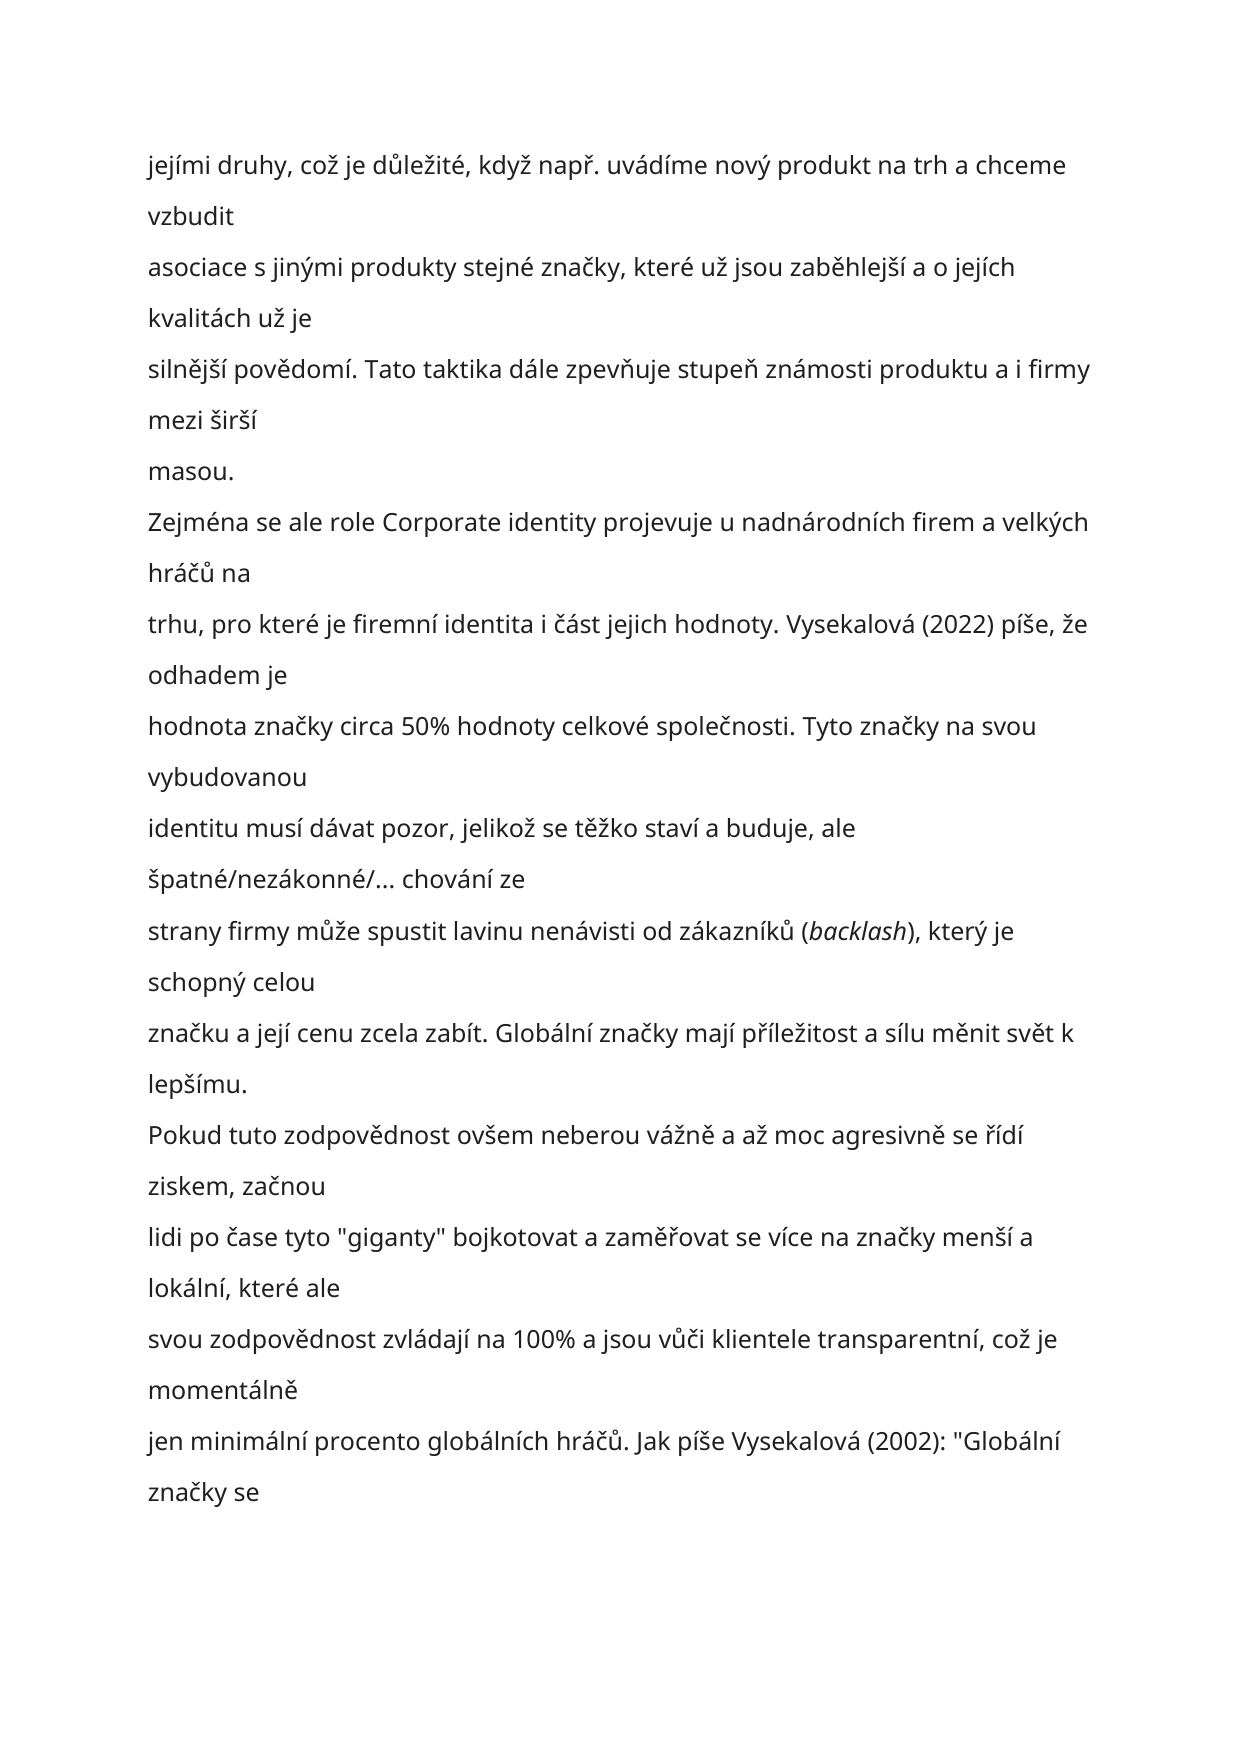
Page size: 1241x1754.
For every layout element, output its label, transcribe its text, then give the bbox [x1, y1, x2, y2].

text identitu musí dávat pozor, jelikož se těžko staví a buduje, ale špatné/nezákonné/... chování ze [148, 811, 1093, 896]
text značku a její cenu zcela zabít. Globální značky mají příležitost a sílu měnit svět k lepšímu. [148, 1015, 1093, 1100]
text masou. [148, 454, 1093, 488]
text hodnota značky circa 50% hodnoty celkové společnosti. Tyto značky na svou vybudovanou [148, 709, 1093, 794]
text lidi po čase tyto "giganty" bojkotovat a zaměřovat se více na značky menší a lokální, které ale [148, 1219, 1093, 1304]
text strany firmy může spustit lavinu nenávisti od zákazníků (backlash), který je schopný celou [148, 913, 1093, 998]
text silnější povědomí. Tato taktika dále zpevňuje stupeň známosti produktu a i firmy mezi širší [148, 352, 1093, 437]
text Pokud tuto zodpovědnost ovšem neberou vážně a až moc agresivně se řídí ziskem, začnou [148, 1117, 1093, 1202]
text trhu, pro které je firemní identita i část jejich hodnoty. Vysekalová (2022) píše, že odhadem je [148, 607, 1093, 692]
text jejími druhy, což je důležité, když např. uvádíme nový produkt na trh a chceme vzbudit [148, 148, 1093, 233]
text jen minimální procento globálních hráčů. Jak píše Vysekalová (2002): "Globální značky se [148, 1424, 1093, 1509]
text Zejména se ale role Corporate identity projevuje u nadnárodních firem a velkých hráčů na [148, 505, 1093, 590]
text svou zodpovědnost zvládají na 100% a jsou vůči klientele transparentní, což je momentálně [148, 1322, 1093, 1407]
text asociace s jinými produkty stejné značky, které už jsou zaběhlejší a o jejích kvalitách už je [148, 250, 1093, 335]
